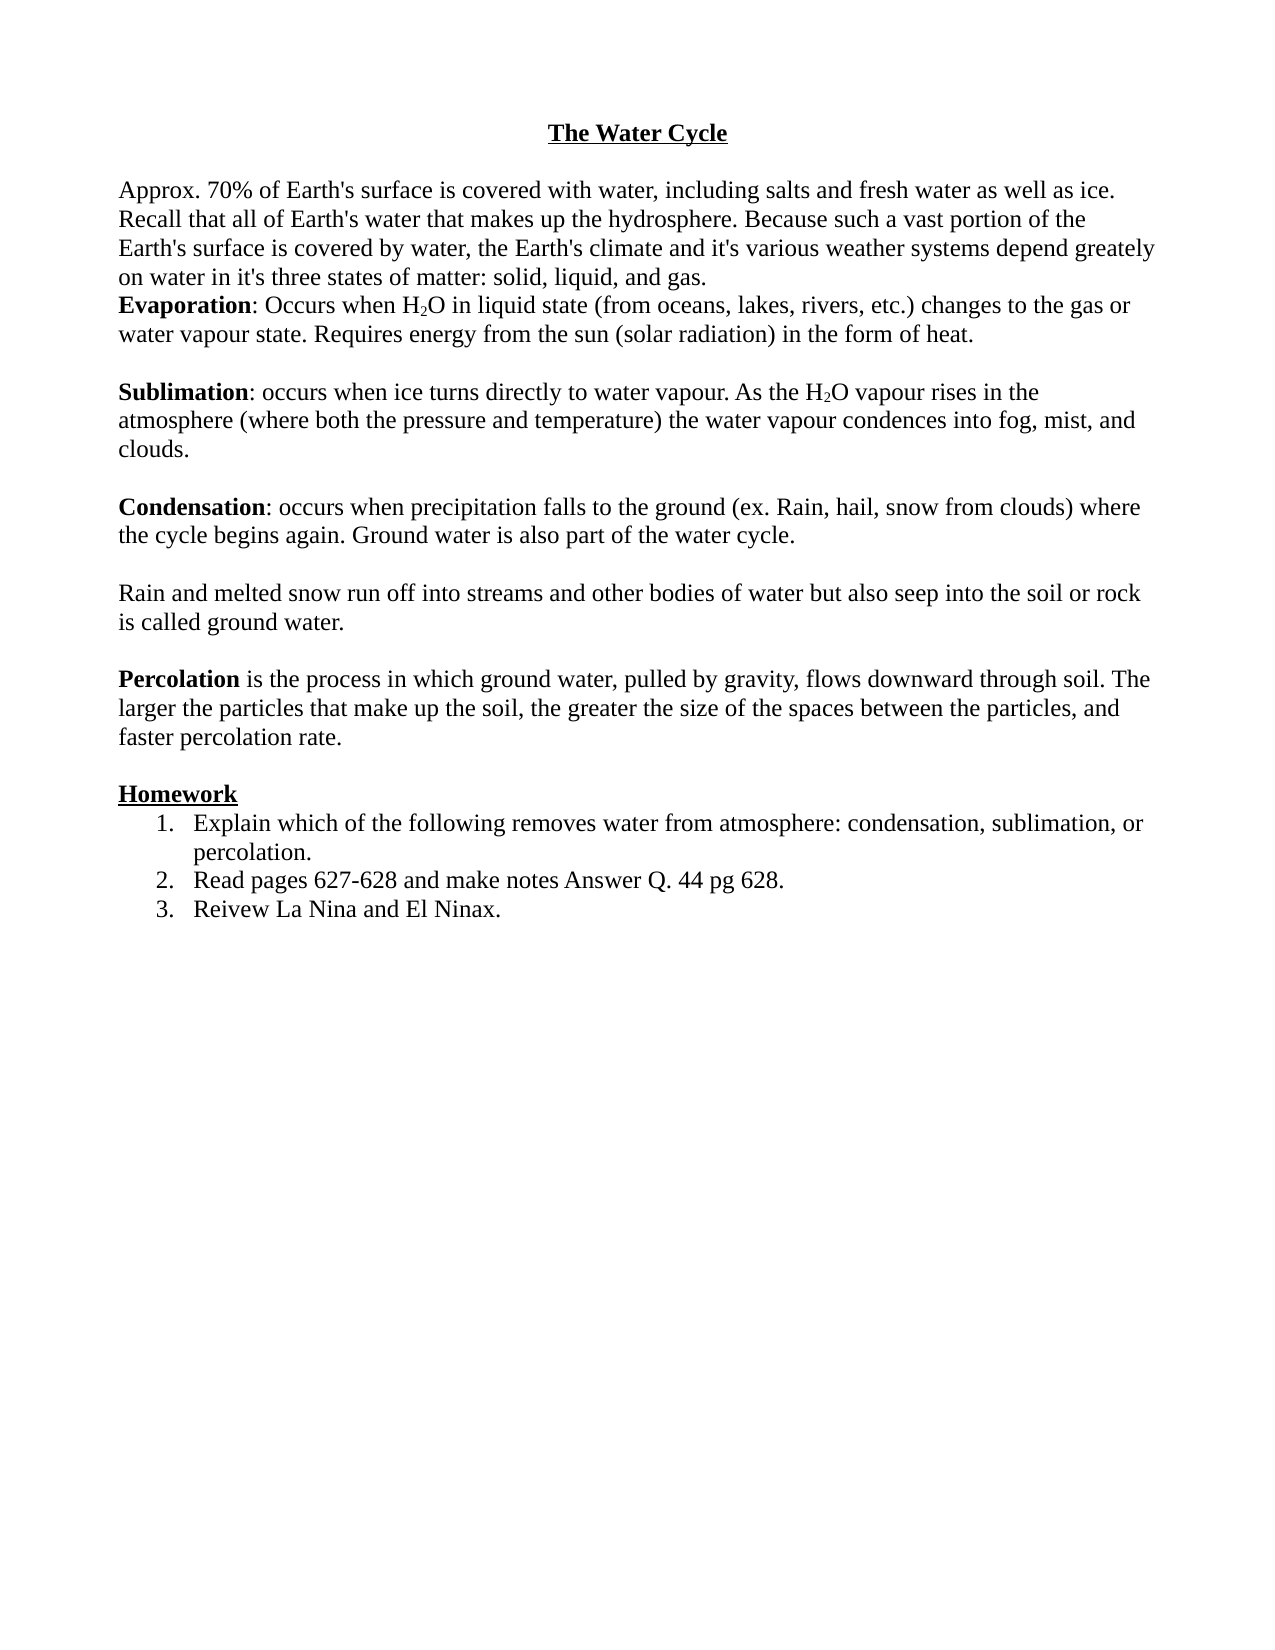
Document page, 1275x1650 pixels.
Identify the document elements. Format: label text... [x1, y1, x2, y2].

text Sublimation: occurs when ice turns directly to water vapour. As the H2O vapour rises in the atmosphere (where both the pressure and temperature) the water vapour condences into fog, mist, and clouds. [118, 377, 1157, 463]
list Reivew La Nina and El Ninax. [156, 894, 1157, 923]
list Explain which of the following removes water from atmosphere: condensation, sublimation, or percolation. [156, 808, 1157, 866]
text Homework [118, 779, 1157, 808]
text Rain and melted snow run off into streams and other bodies of water but also seep into the soil or rock is called ground water. [118, 578, 1157, 636]
text Approx. 70% of Earth's surface is covered with water, including salts and fresh water as well as ice. Recall that all of Earth's water that makes up the hydrosphere. Because such a vast portion of the Earth's surface is covered by water, the Earth's climate and it's various weather systems depend greately on water in it's three states of matter: solid, liquid, and gas. [118, 176, 1157, 291]
text The Water Cycle [118, 118, 1157, 147]
text Evaporation: Occurs when H2O in liquid state (from oceans, lakes, rivers, etc.) changes to the gas or water vapour state. Requires energy from the sun (solar radiation) in the form of heat. [118, 291, 1157, 348]
list Read pages 627-628 and make notes Answer Q. 44 pg 628. [156, 866, 1157, 894]
text Condensation: occurs when precipitation falls to the ground (ex. Rain, hail, snow from clouds) where the cycle begins again. Ground water is also part of the water cycle. [118, 492, 1157, 549]
text Percolation is the process in which ground water, pulled by gravity, flows downward through soil. The larger the particles that make up the soil, the greater the size of the spaces between the particles, and faster percolation rate. [118, 664, 1157, 751]
